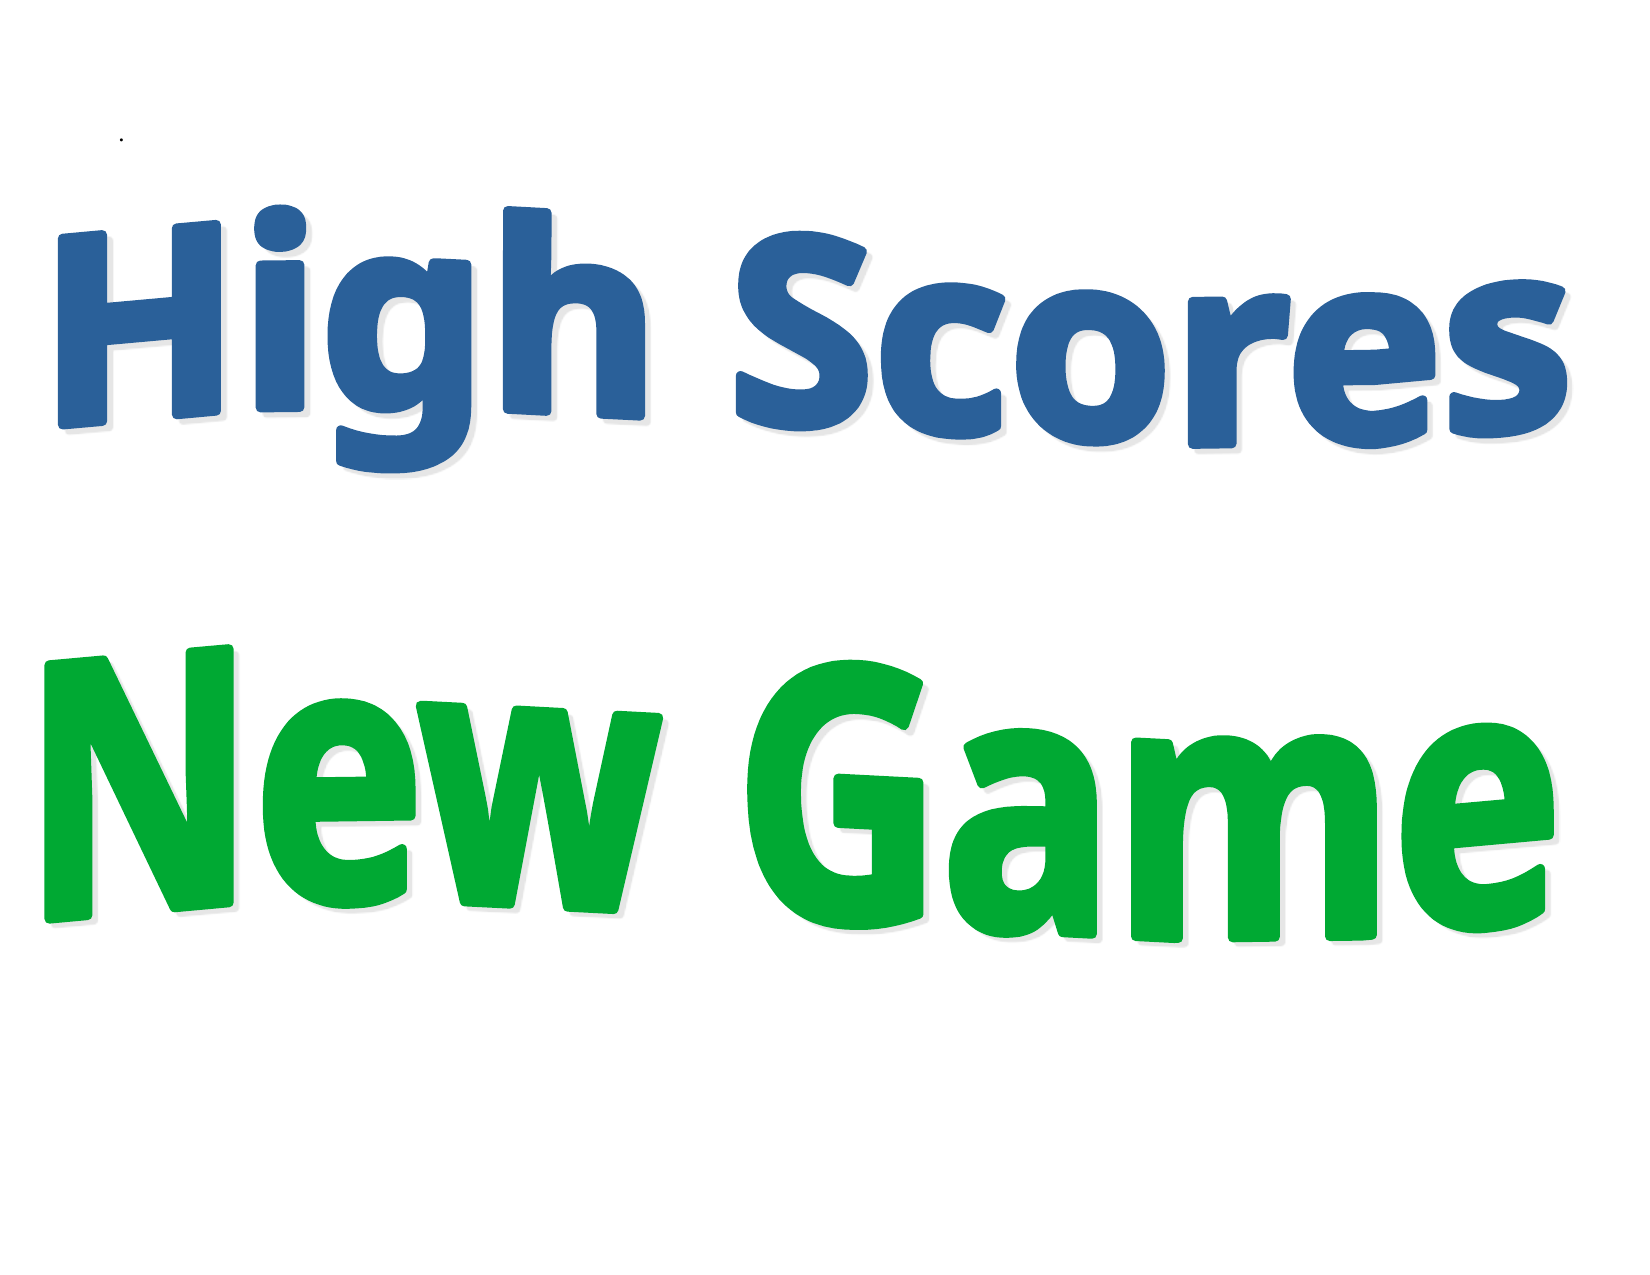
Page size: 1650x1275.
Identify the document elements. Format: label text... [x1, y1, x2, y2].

text . [118, 118, 1532, 147]
